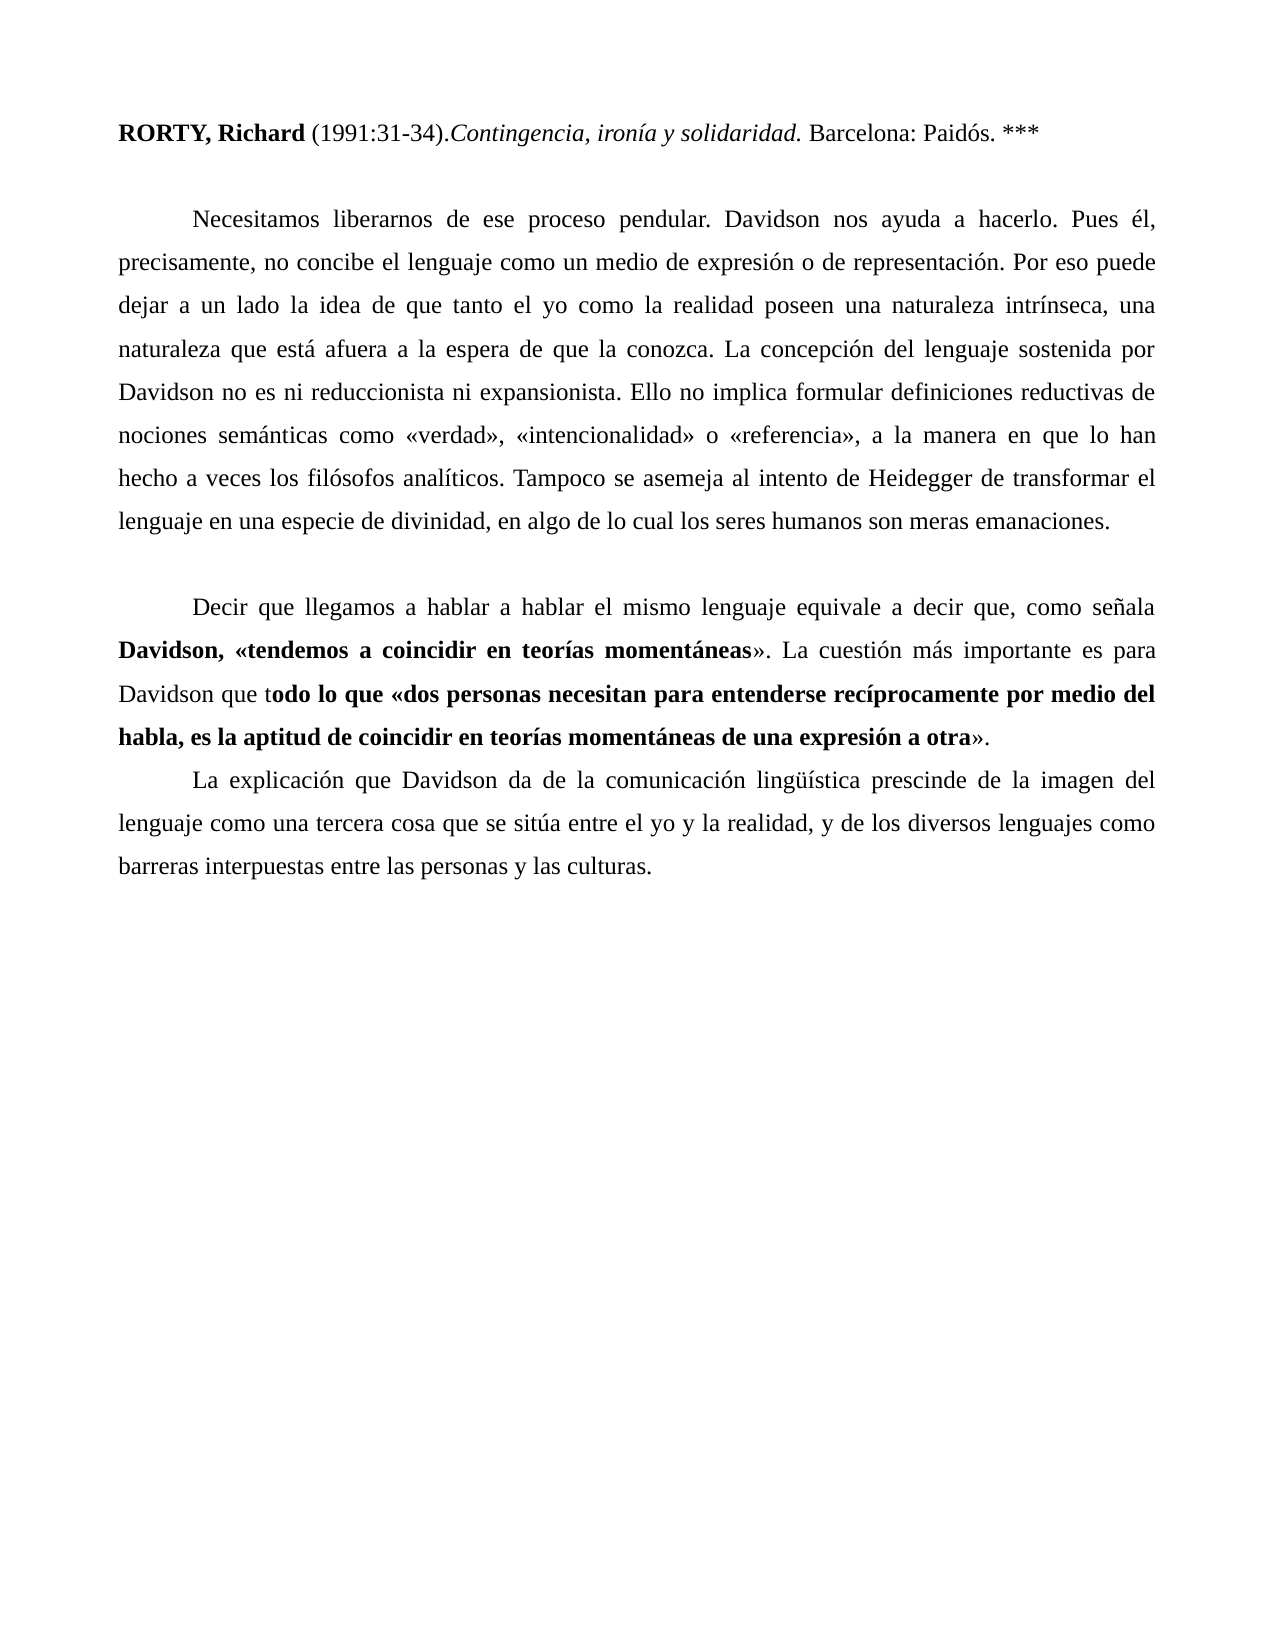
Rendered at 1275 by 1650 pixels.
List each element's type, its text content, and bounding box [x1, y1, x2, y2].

text La explicación que Davidson da de la comunicación lingüística prescinde de la imagen del lenguaje como una tercera cosa que se sitúa entre el yo y la realidad, y de los diversos lenguajes como barreras interpuestas entre las personas y las culturas. [118, 765, 1157, 880]
text Decir que llegamos a hablar a hablar el mismo lenguaje equivale a decir que, como señala Davidson, «tendemos a coincidir en teorías momentáneas». La cuestión más importante es para Davidson que todo lo que «dos personas necesitan para entenderse recíprocamente por medio del habla, es la aptitud de coincidir en teorías momentáneas de una expresión a otra». [118, 592, 1157, 751]
text RORTY, Richard (1991:31-34).Contingencia, ironía y solidaridad. Barcelona: Paidós. *** [118, 118, 1157, 147]
text Necesitamos liberarnos de ese proceso pendular. Davidson nos ayuda a hacerlo. Pues él, precisamente, no concibe el lenguaje como un medio de expresión o de representación. Por eso puede dejar a un lado la idea de que tanto el yo como la realidad poseen una naturaleza intrínseca, una naturaleza que está afuera a la espera de que la conozca. La concepción del lenguaje sostenida por Davidson no es ni reduccionista ni expansionista. Ello no implica formular definiciones reductivas de nociones semánticas como «verdad», «intencionalidad» o «referencia», a la manera en que lo han hecho a veces los filósofos analíticos. Tampoco se asemeja al intento de Heidegger de transformar el lenguaje en una especie de divinidad, en algo de lo cual los seres humanos son meras emanaciones. [118, 204, 1157, 535]
